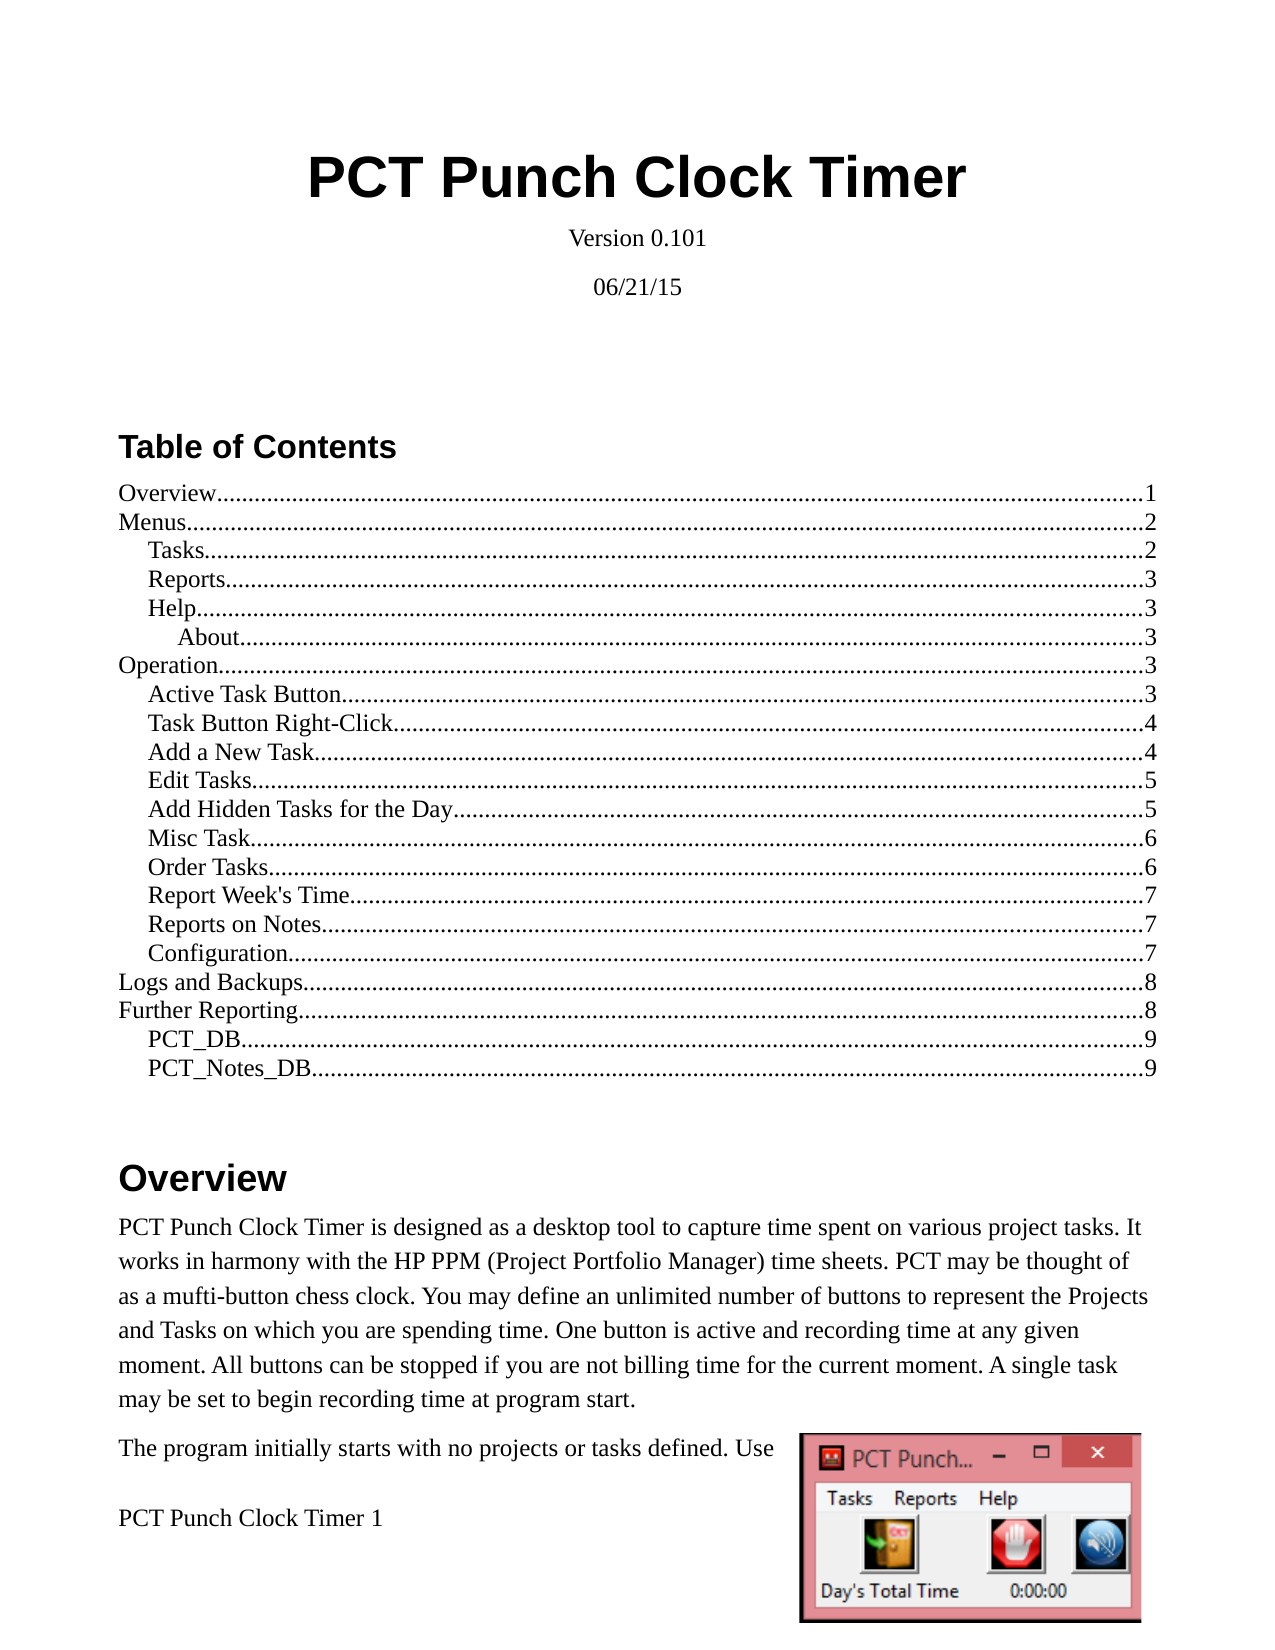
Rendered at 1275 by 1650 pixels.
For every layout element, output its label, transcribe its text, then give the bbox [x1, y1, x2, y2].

text Menus 2 [118, 507, 1157, 535]
text The program initially starts with no projects or tasks defined. Use [118, 1433, 799, 1462]
text Order Tasks 6 [148, 852, 1157, 880]
text Version 0.101 [118, 223, 1157, 251]
text Logs and Backups 8 [118, 967, 1157, 995]
text Task Button Right-Click 4 [148, 708, 1157, 737]
text Overview 1 [118, 478, 1157, 507]
text Add a New Task 4 [148, 737, 1157, 765]
subtitle Table of Contents [118, 427, 1157, 465]
subtitle Overview [118, 1156, 1157, 1199]
text Reports 3 [148, 564, 1157, 593]
text PCT Punch Clock Timer is designed as a desktop tool to capture time spent on various project tasks. It works in harmony with the HP PPM (Project Portfolio Manager) time sheets. PCT may be thought of as a mufti-button chess clock. You may define an unlimited number of buttons to represent the Projects and Tasks on which you are spending time. One button is active and recording time at any given moment. All buttons can be stopped if you are not billing time for the current moment. A single task may be set to begin recording time at program start. [118, 1212, 1157, 1413]
text About 3 [177, 622, 1157, 650]
text Tasks 2 [148, 535, 1157, 564]
text Add Hidden Tasks for the Day 5 [148, 794, 1157, 823]
text Help 3 [148, 593, 1157, 622]
text Operation 3 [118, 650, 1157, 679]
text Active Task Button 3 [148, 679, 1157, 708]
text Edit Tasks 5 [148, 765, 1157, 794]
text 06/21/15 [118, 272, 1157, 301]
text Report Week's Time 7 [148, 880, 1157, 909]
text PCT_DB 9 [148, 1024, 1157, 1053]
text Further Reporting 8 [118, 995, 1157, 1024]
text PCT_Notes_DB 9 [148, 1053, 1157, 1082]
text Reports on Notes 7 [148, 909, 1157, 938]
picture [799, 1433, 1142, 1623]
text Misc Task 6 [148, 823, 1157, 852]
title PCT Punch Clock Timer [118, 143, 1157, 210]
text Configuration 7 [148, 938, 1157, 967]
